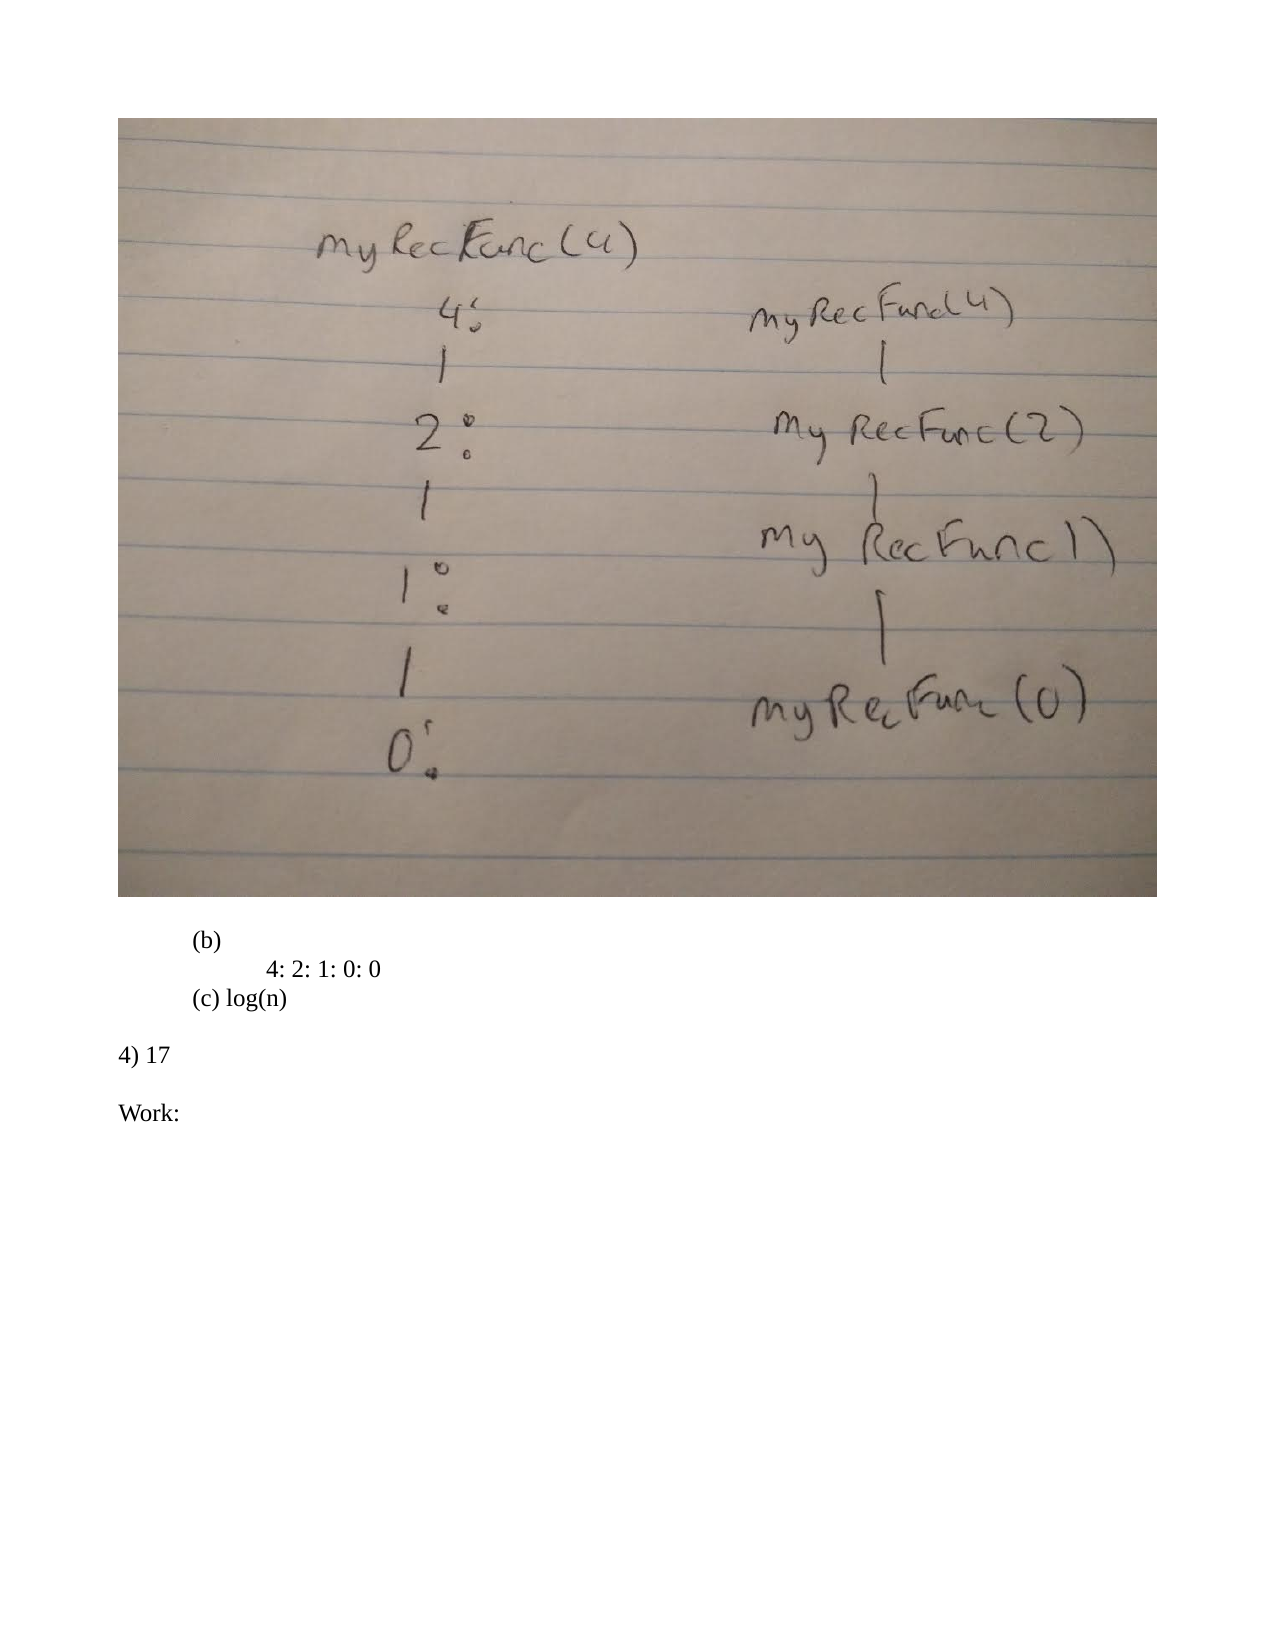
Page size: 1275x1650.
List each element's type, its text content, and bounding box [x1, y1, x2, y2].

text Work: [118, 1098, 1157, 1127]
text (c) log(n) [118, 983, 1157, 1012]
text 4) 17 [118, 1041, 1157, 1069]
picture [118, 118, 1157, 897]
text 4: 2: 1: 0: 0 [118, 954, 1157, 983]
text (b) [118, 926, 1157, 954]
